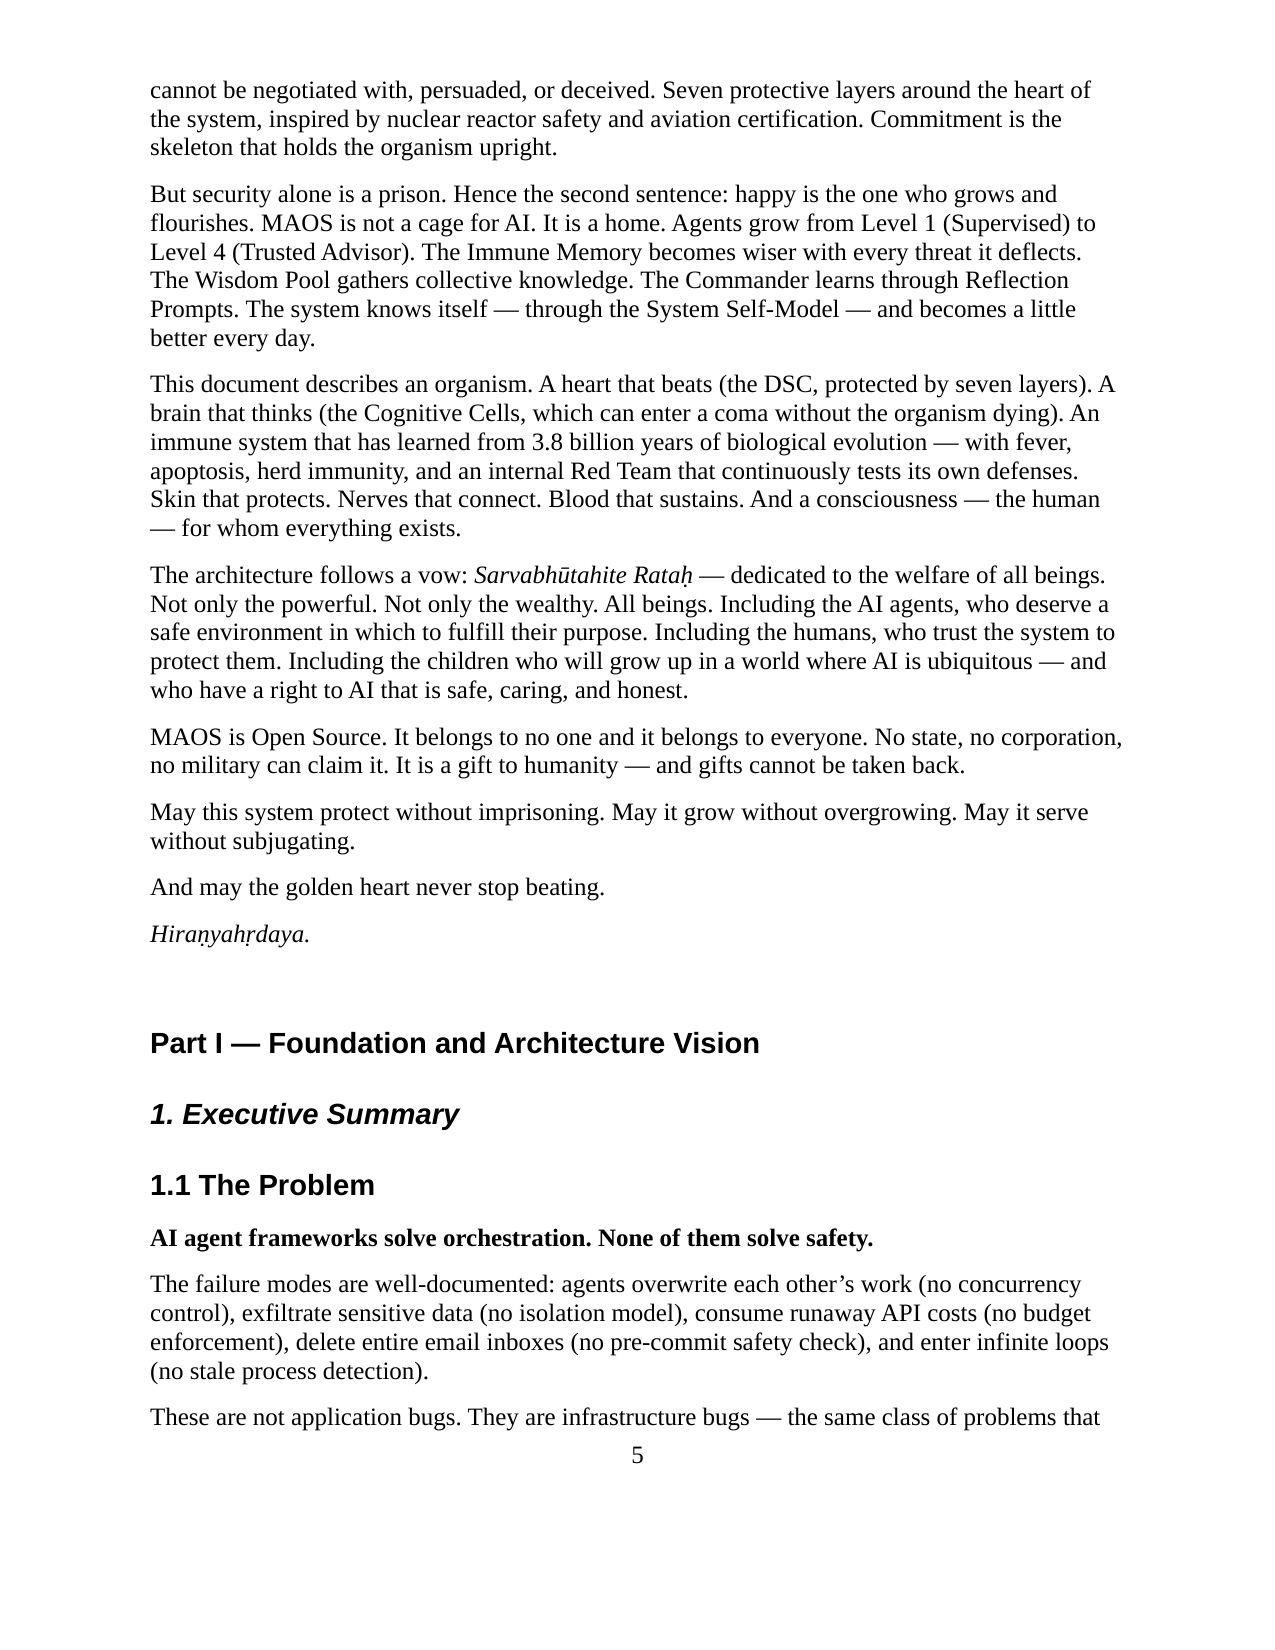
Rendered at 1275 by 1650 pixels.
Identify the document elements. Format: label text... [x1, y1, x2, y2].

text The failure modes are well-documented: agents overwrite each other’s work (no concurrency control), exfiltrate sensitive data (no isolation model), consume runaway API costs (no budget enforcement), delete entire email inboxes (no pre-commit safety check), and enter infinite loops (no stale process detection). [150, 1269, 1125, 1384]
text MAOS is Open Source. It belongs to no one and it belongs to everyone. No state, no corporation, no military can claim it. It is a gift to humanity — and gifts cannot be taken back. [150, 722, 1125, 779]
text But security alone is a prison. Hence the second sentence: happy is the one who grows and flourishes. MAOS is not a cage for AI. It is a home. Agents grow from Level 1 (Supervised) to Level 4 (Trusted Advisor). The Immune Memory becomes wiser with every threat it deflects. The Wisdom Pool gathers collective knowledge. The Commander learns through Reflection Prompts. The system knows itself — through the System Self-Model — and becomes a little better every day. [150, 179, 1125, 352]
text May this system protect without imprisoning. May it grow without overgrowing. May it serve without subjugating. [150, 797, 1125, 854]
text cannot be negotiated with, persuaded, or deceived. Seven protective layers around the heart of the system, inspired by nuclear reactor safety and aviation certification. Commitment is the skeleton that holds the organism upright. [150, 75, 1125, 161]
text And may the golden heart never stop beating. [150, 872, 1125, 901]
text The architecture follows a vow: Sarvabhūtahite Rataḥ — dedicated to the welfare of all beings. Not only the powerful. Not only the wealthy. All beings. Including the AI agents, who deserve a safe environment in which to fulfill their purpose. Including the humans, who trust the system to protect them. Including the children who will grow up in a world where AI is ubiquitous — and who have a right to AI that is safe, caring, and honest. [150, 560, 1125, 704]
subtitle Part I — Foundation and Architecture Vision [150, 1026, 1125, 1059]
text Hiraṇyahṛdaya. [150, 919, 1125, 948]
text These are not application bugs. They are infrastructure bugs — the same class of problems that [150, 1402, 1125, 1431]
subtitle 1.1 The Problem [150, 1168, 1125, 1201]
text AI agent frameworks solve orchestration. None of them solve safety. [150, 1223, 1125, 1252]
subtitle 1. Executive Summary [150, 1097, 1125, 1130]
text This document describes an organism. A heart that beats (the DSC, protected by seven layers). A brain that thinks (the Cognitive Cells, which can enter a coma without the organism dying). An immune system that has learned from 3.8 billion years of biological evolution — with fever, apoptosis, herd immunity, and an internal Red Team that continuously tests its own defenses. Skin that protects. Nerves that connect. Blood that sustains. And a consciousness — the human — for whom everything exists. [150, 369, 1125, 542]
